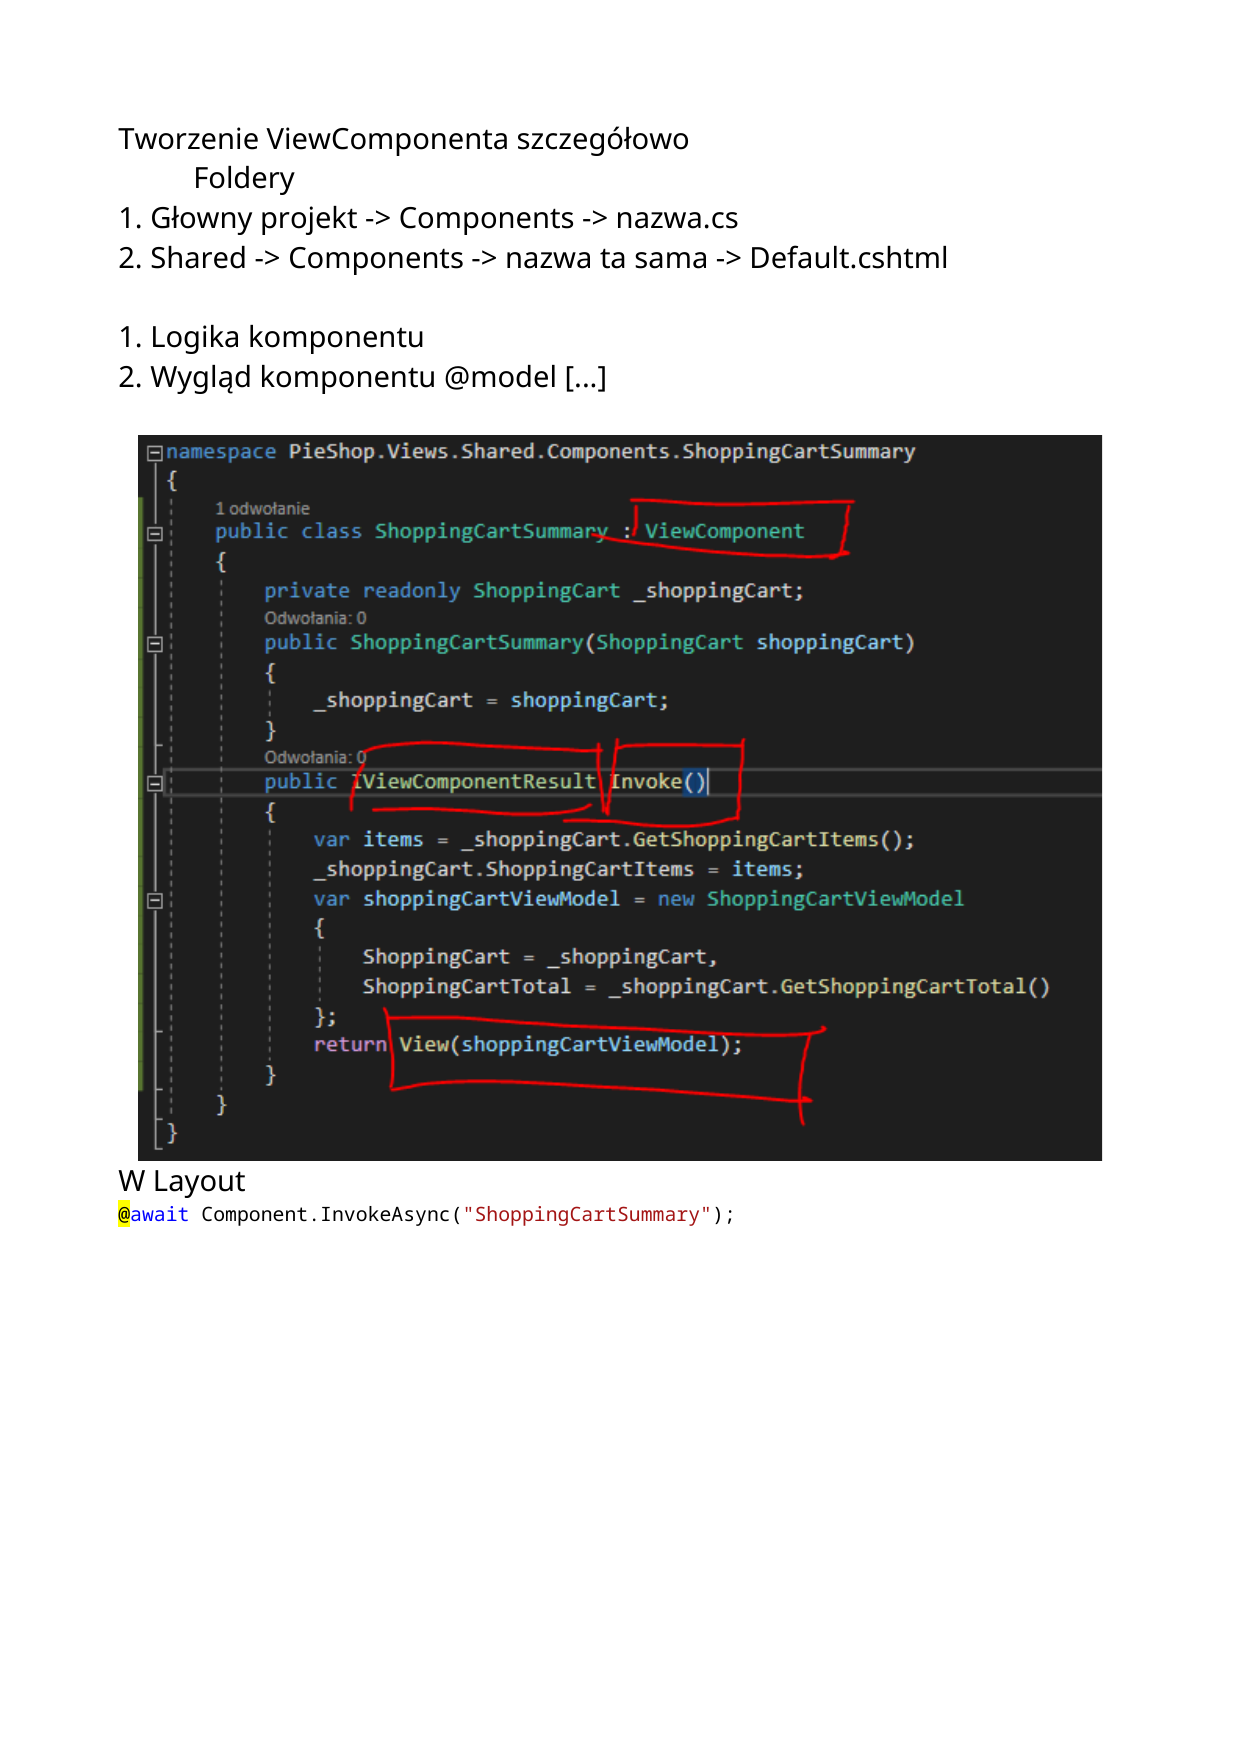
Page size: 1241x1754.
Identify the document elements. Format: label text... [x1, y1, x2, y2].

picture [138, 435, 1103, 1161]
text 2. Shared -> Components -> nazwa ta sama -> Default.cshtml [118, 237, 1122, 277]
text @await Component.InvokeAsync("ShoppingCartSummary"); [118, 1200, 1122, 1227]
text W Layout [118, 436, 1122, 1200]
text Foldery [118, 158, 1122, 197]
text 1. Logika komponentu [118, 317, 1122, 356]
text Tworzenie ViewComponenta szczegółowo [118, 118, 1122, 158]
text 2. Wygląd komponentu @model [...] [118, 356, 1122, 396]
text 1. Głowny projekt -> Components -> nazwa.cs [118, 197, 1122, 237]
